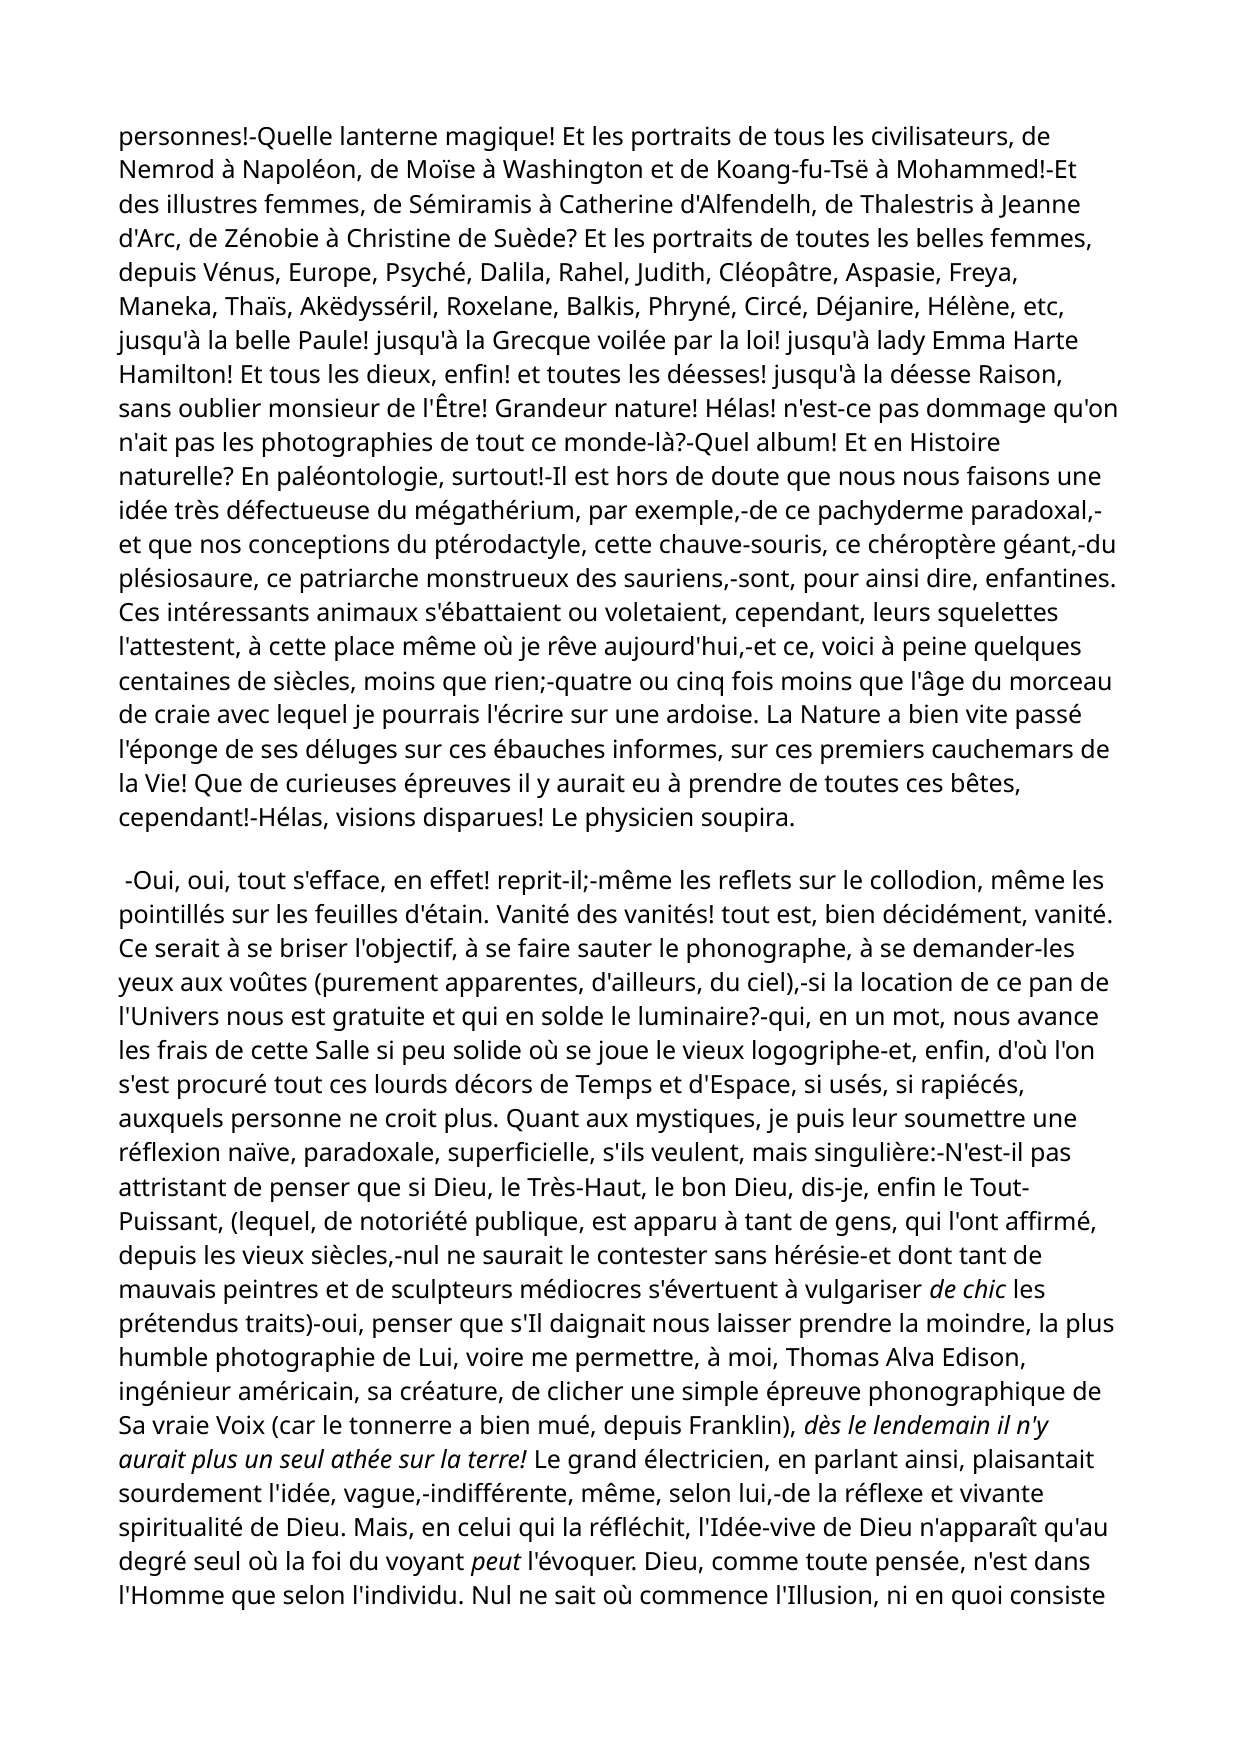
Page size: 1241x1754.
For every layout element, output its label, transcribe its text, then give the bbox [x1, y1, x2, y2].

text personnes!-Quelle lanterne magique! Et les portraits de tous les civilisateurs, de Nemrod à Napoléon, de Moïse à Washington et de Koang-fu-Tsë à Mohammed!-Et des illustres femmes, de Sémiramis à Catherine d'Alfendelh, de Thalestris à Jeanne d'Arc, de Zénobie à Christine de Suède? Et les portraits de toutes les belles femmes, depuis Vénus, Europe, Psyché, Dalila, Rahel, Judith, Cléopâtre, Aspasie, Freya, Maneka, Thaïs, Akëdysséril, Roxelane, Balkis, Phryné, Circé, Déjanire, Hélène, etc, jusqu'à la belle Paule! jusqu'à la Grecque voilée par la loi! jusqu'à lady Emma Harte Hamilton! Et tous les dieux, enfin! et toutes les déesses! jusqu'à la déesse Raison, sans oublier monsieur de l'Être! Grandeur nature! Hélas! n'est-ce pas dommage qu'on n'ait pas les photographies de tout ce monde-là?-Quel album! Et en Histoire naturelle? En paléontologie, surtout!-Il est hors de doute que nous nous faisons une idée très défectueuse du mégathérium, par exemple,-de ce pachyderme paradoxal,-et que nos conceptions du ptérodactyle, cette chauve-souris, ce chéroptère géant,-du plésiosaure, ce patriarche monstrueux des sauriens,-sont, pour ainsi dire, enfantines. Ces intéressants animaux s'ébattaient ou voletaient, cependant, leurs squelettes l'attestent, à cette place même où je rêve aujourd'hui,-et ce, voici à peine quelques centaines de siècles, moins que rien;-quatre ou cinq fois moins que l'âge du morceau de craie avec lequel je pourrais l'écrire sur une ardoise. La Nature a bien vite passé l'éponge de ses déluges sur ces ébauches informes, sur ces premiers cauchemars de la Vie! Que de curieuses épreuves il y aurait eu à prendre de toutes ces bêtes, cependant!-Hélas, visions disparues! Le physicien soupira. [118, 118, 1122, 833]
text -Oui, oui, tout s'efface, en effet! reprit-il;-même les reflets sur le collodion, même les pointillés sur les feuilles d'étain. Vanité des vanités! tout est, bien décidément, vanité. Ce serait à se briser l'objectif, à se faire sauter le phonographe, à se demander-les yeux aux voûtes (purement apparentes, d'ailleurs, du ciel),-si la location de ce pan de l'Univers nous est gratuite et qui en solde le luminaire?-qui, en un mot, nous avance les frais de cette Salle si peu solide où se joue le vieux logogriphe-et, enfin, d'où l'on s'est procuré tout ces lourds décors de Temps et d'Espace, si usés, si rapiécés, auxquels personne ne croit plus. Quant aux mystiques, je puis leur soumettre une réflexion naïve, paradoxale, superficielle, s'ils veulent, mais singulière:-N'est-il pas attristant de penser que si Dieu, le Très-Haut, le bon Dieu, dis-je, enfin le Tout-Puissant, (lequel, de notoriété publique, est apparu à tant de gens, qui l'ont affirmé, depuis les vieux siècles,-nul ne saurait le contester sans hérésie-et dont tant de mauvais peintres et de sculpteurs médiocres s'évertuent à vulgariser de chic les prétendus traits)-oui, penser que s'Il daignait nous laisser prendre la moindre, la plus humble photographie de Lui, voire me permettre, à moi, Thomas Alva Edison, ingénieur américain, sa créature, de clicher une simple épreuve phonographique de Sa vraie Voix (car le tonnerre a bien mué, depuis Franklin), dès le lendemain il n'y aurait plus un seul athée sur la terre! Le grand électricien, en parlant ainsi, plaisantait sourdement l'idée, vague,-indifférente, même, selon lui,-de la réflexe et vivante spiritualité de Dieu. Mais, en celui qui la réfléchit, l'Idée-vive de Dieu n'apparaît qu'au degré seul où la foi du voyant peut l'évoquer. Dieu, comme toute pensée, n'est dans l'Homme que selon l'individu. Nul ne sait où commence l'Illusion, ni en quoi consiste [118, 863, 1122, 1612]
